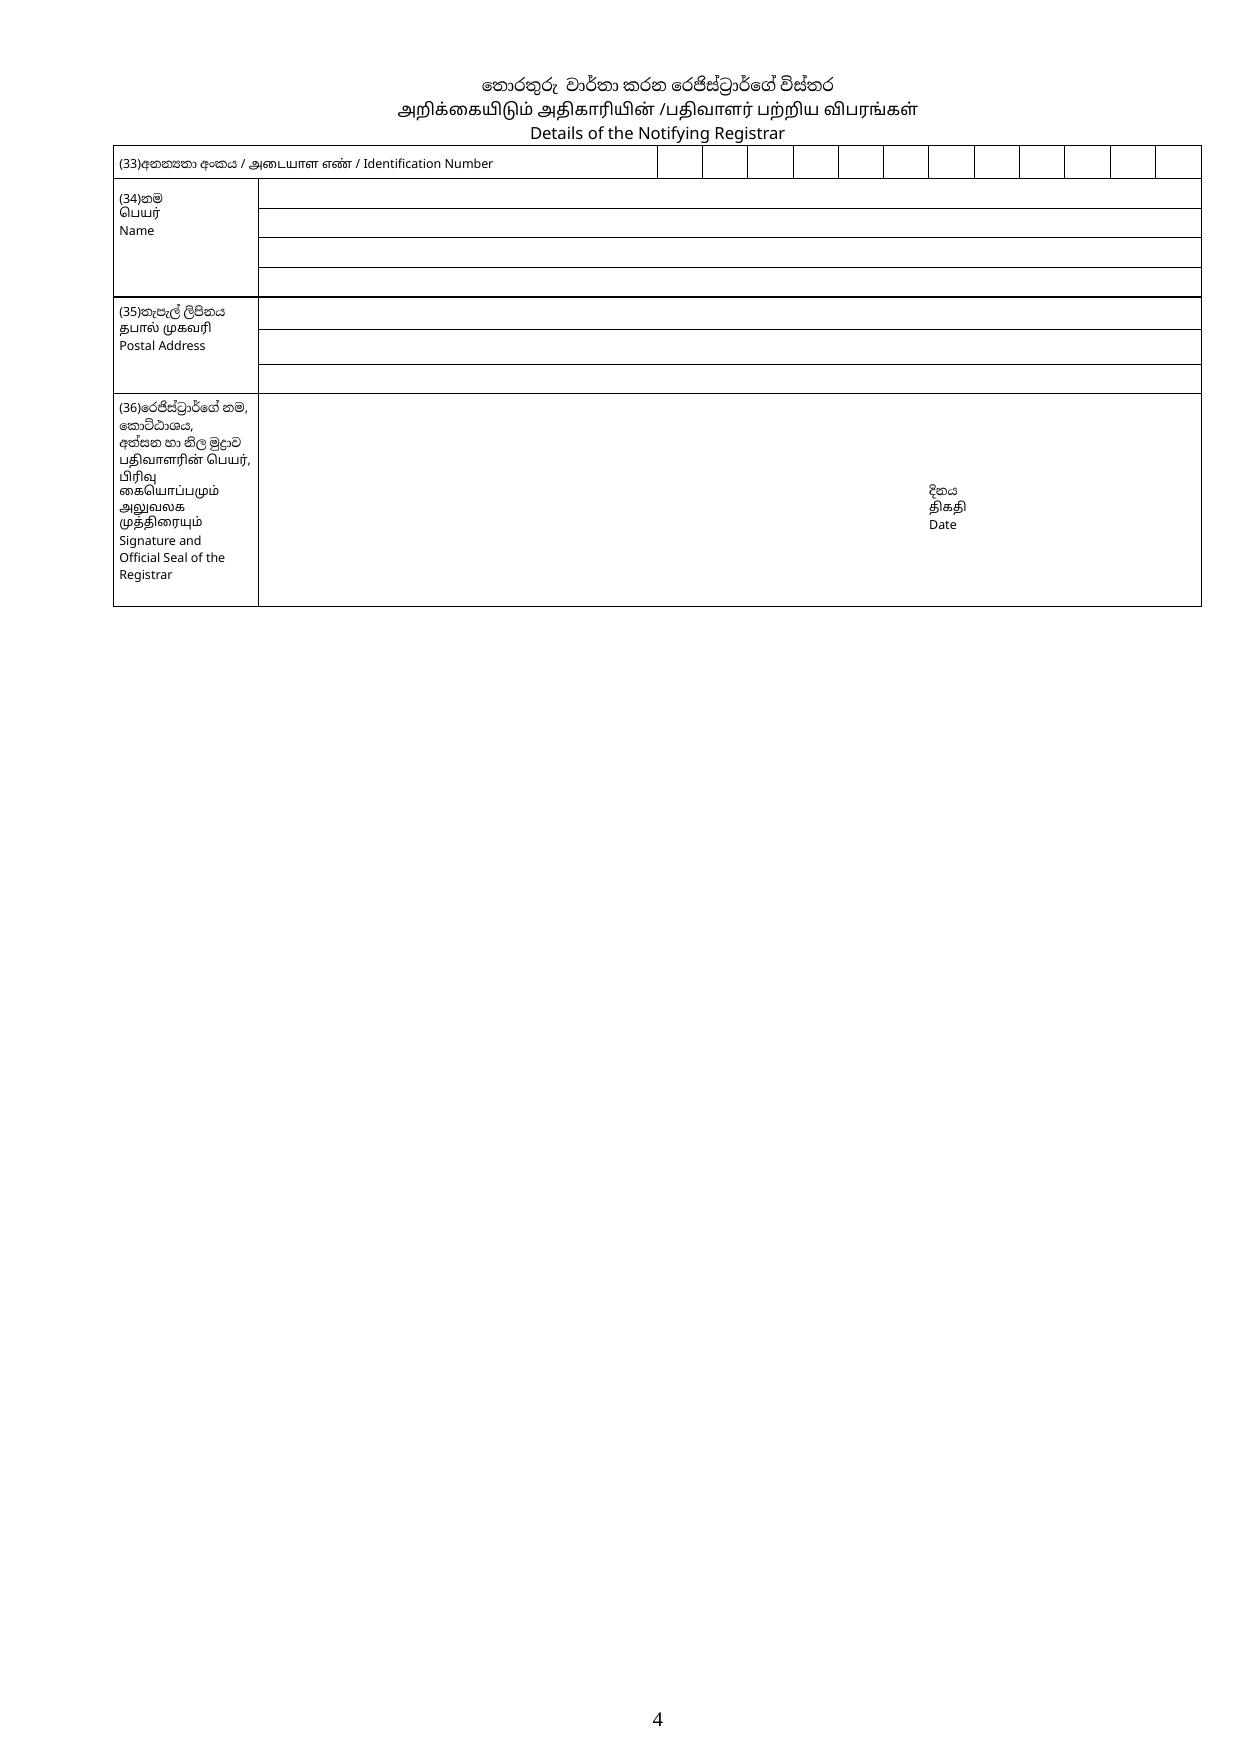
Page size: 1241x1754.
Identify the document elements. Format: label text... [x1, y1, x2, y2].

table_cell දිනය திகதி Date [259, 394, 1201, 606]
table_cell [259, 238, 1201, 267]
table_header [658, 146, 702, 178]
table_cell [259, 298, 1201, 329]
table_header [975, 146, 1019, 178]
text அறிக்கையிடும் அதிகாரியின் /பதிவாளர் பற்றிய விபரங்கள் [112, 98, 1203, 122]
text Details of the Notifying Registrar [112, 122, 1203, 144]
table_cell [259, 209, 1201, 237]
table_cell (36)රෙජිස්ට්‍රාර්ගේ නම, කොට්ඨාශය, අත්සන හා නිල මුද්‍රාව பதிவாளரின் பெயர், பிரிவு கையொப்பமும் அலுவலக முத்திரையும் Signature and Official Seal of the Registrar [114, 394, 258, 606]
table_cell [259, 330, 1201, 364]
table_cell [259, 365, 1201, 393]
table_header [1020, 146, 1064, 178]
table_header [794, 146, 838, 178]
table_header [1065, 146, 1110, 178]
table_cell [259, 268, 1201, 296]
table_header [839, 146, 883, 178]
table_header [1156, 146, 1201, 178]
table_cell [259, 179, 1201, 208]
table_cell (35)තැපැල් ලිපිනය தபால் முகவரி Postal Address [114, 298, 258, 393]
text තොරතුරු වාර්තා කරන රෙජිස්ට්‍රාර්ගේ විස්තර [112, 75, 1203, 98]
table_header (33)අනන්‍යතා අංකය / அடையாள எண் / Identification Number [114, 146, 657, 178]
table_header [748, 146, 793, 178]
table_header [929, 146, 974, 178]
table_header [1111, 146, 1155, 178]
table_header [884, 146, 928, 178]
table_header [703, 146, 747, 178]
table_cell (34)නම பெயர் Name [114, 179, 258, 296]
